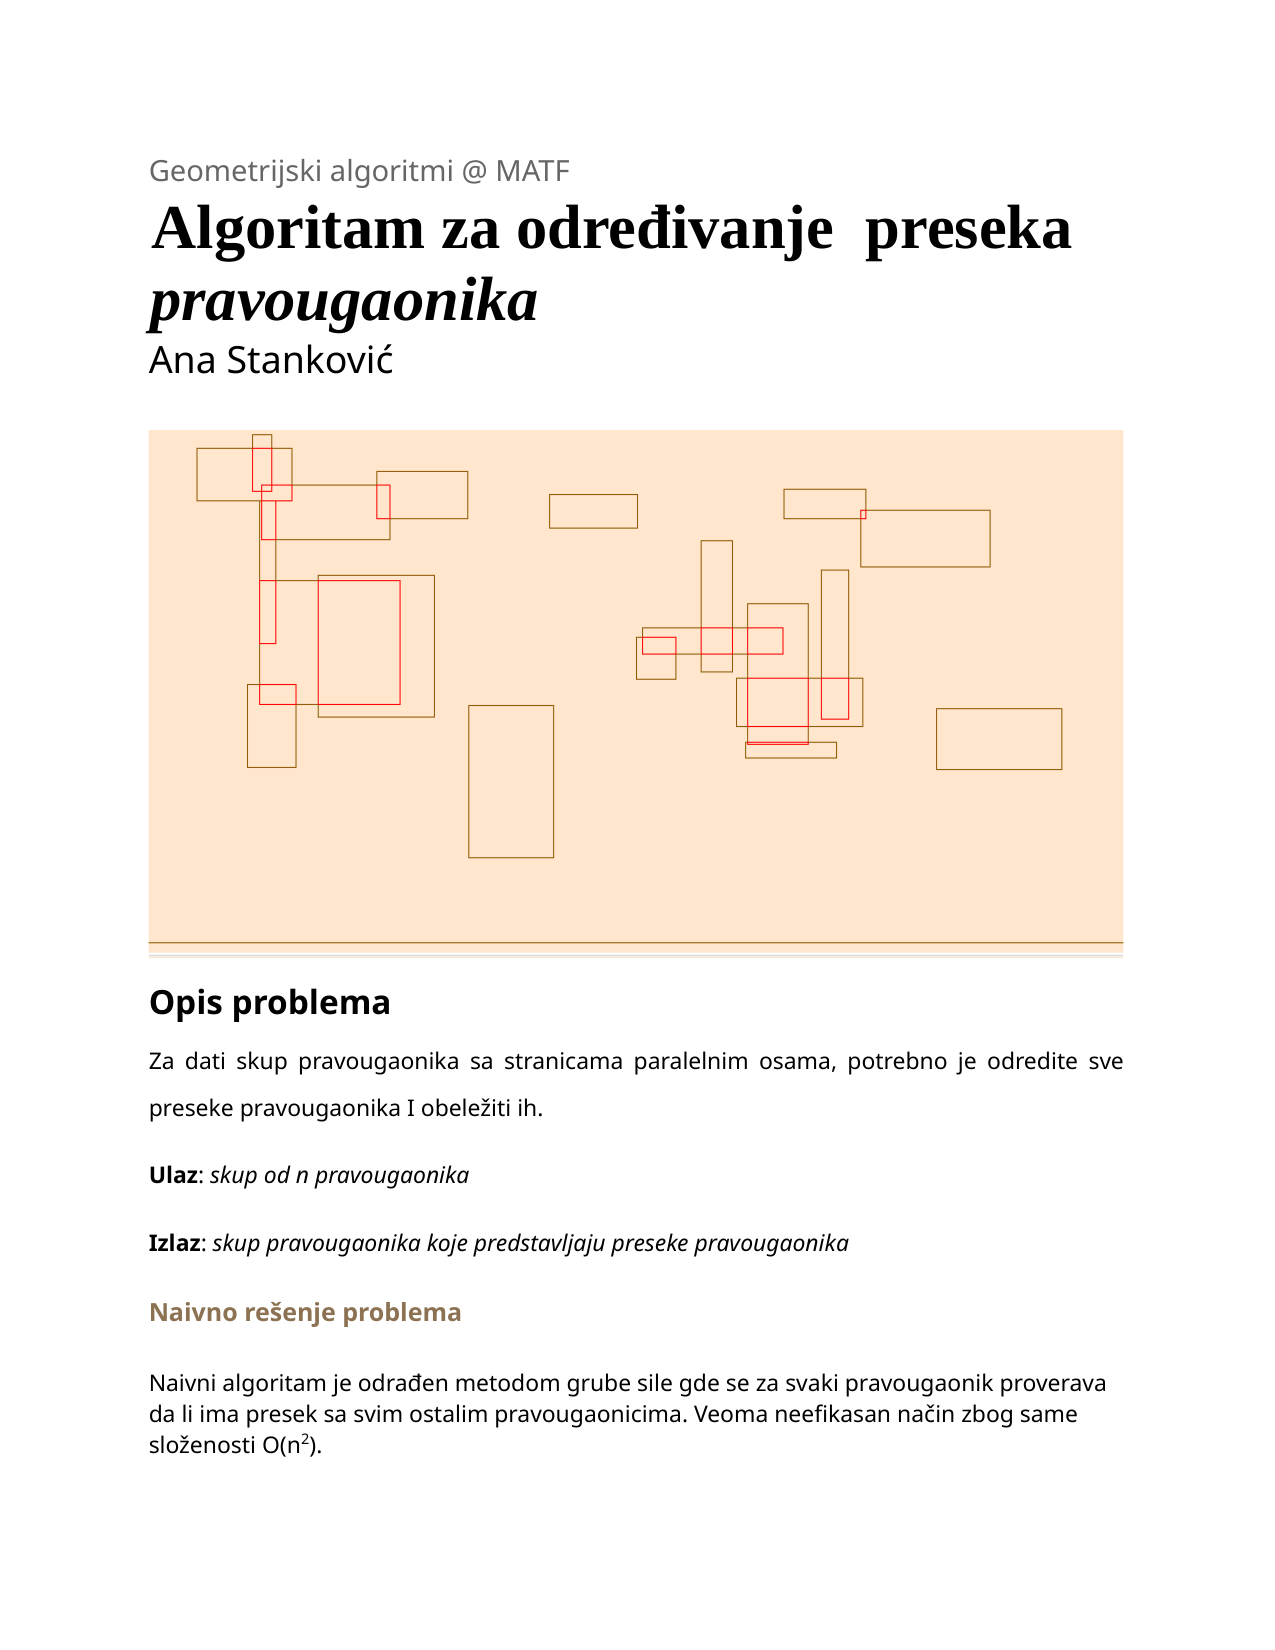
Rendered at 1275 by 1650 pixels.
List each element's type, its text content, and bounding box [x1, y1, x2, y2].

text Za dati skup pravougaonika sa stranicama paralelnim osama, potrebno je odredite sve preseke pravougaonika I obeležiti ih. [148, 1045, 1125, 1123]
text Ulaz: skup od n pravougaonika [148, 1159, 1125, 1191]
text Izlaz: skup pravougaonika koje predstavljaju preseke pravougaonika [148, 1227, 1125, 1258]
subtitle Opis problema [148, 978, 1125, 1024]
text Naivni algoritam je odrađen metodom grube sile gde se za svaki pravougaonik proverava da li ima presek sa svim ostalim pravougaonicima. Veoma neefikasan način zbog same složenosti O(n2). [148, 1367, 1125, 1460]
subtitle Naivno rešenje problema [148, 1295, 1125, 1329]
text Geometrijski algoritmi @ MATF [148, 150, 1125, 190]
title Algoritam za određivanje preseka pravougaonika [150, 190, 1125, 334]
subtitle Ana Stanković [148, 334, 1125, 385]
